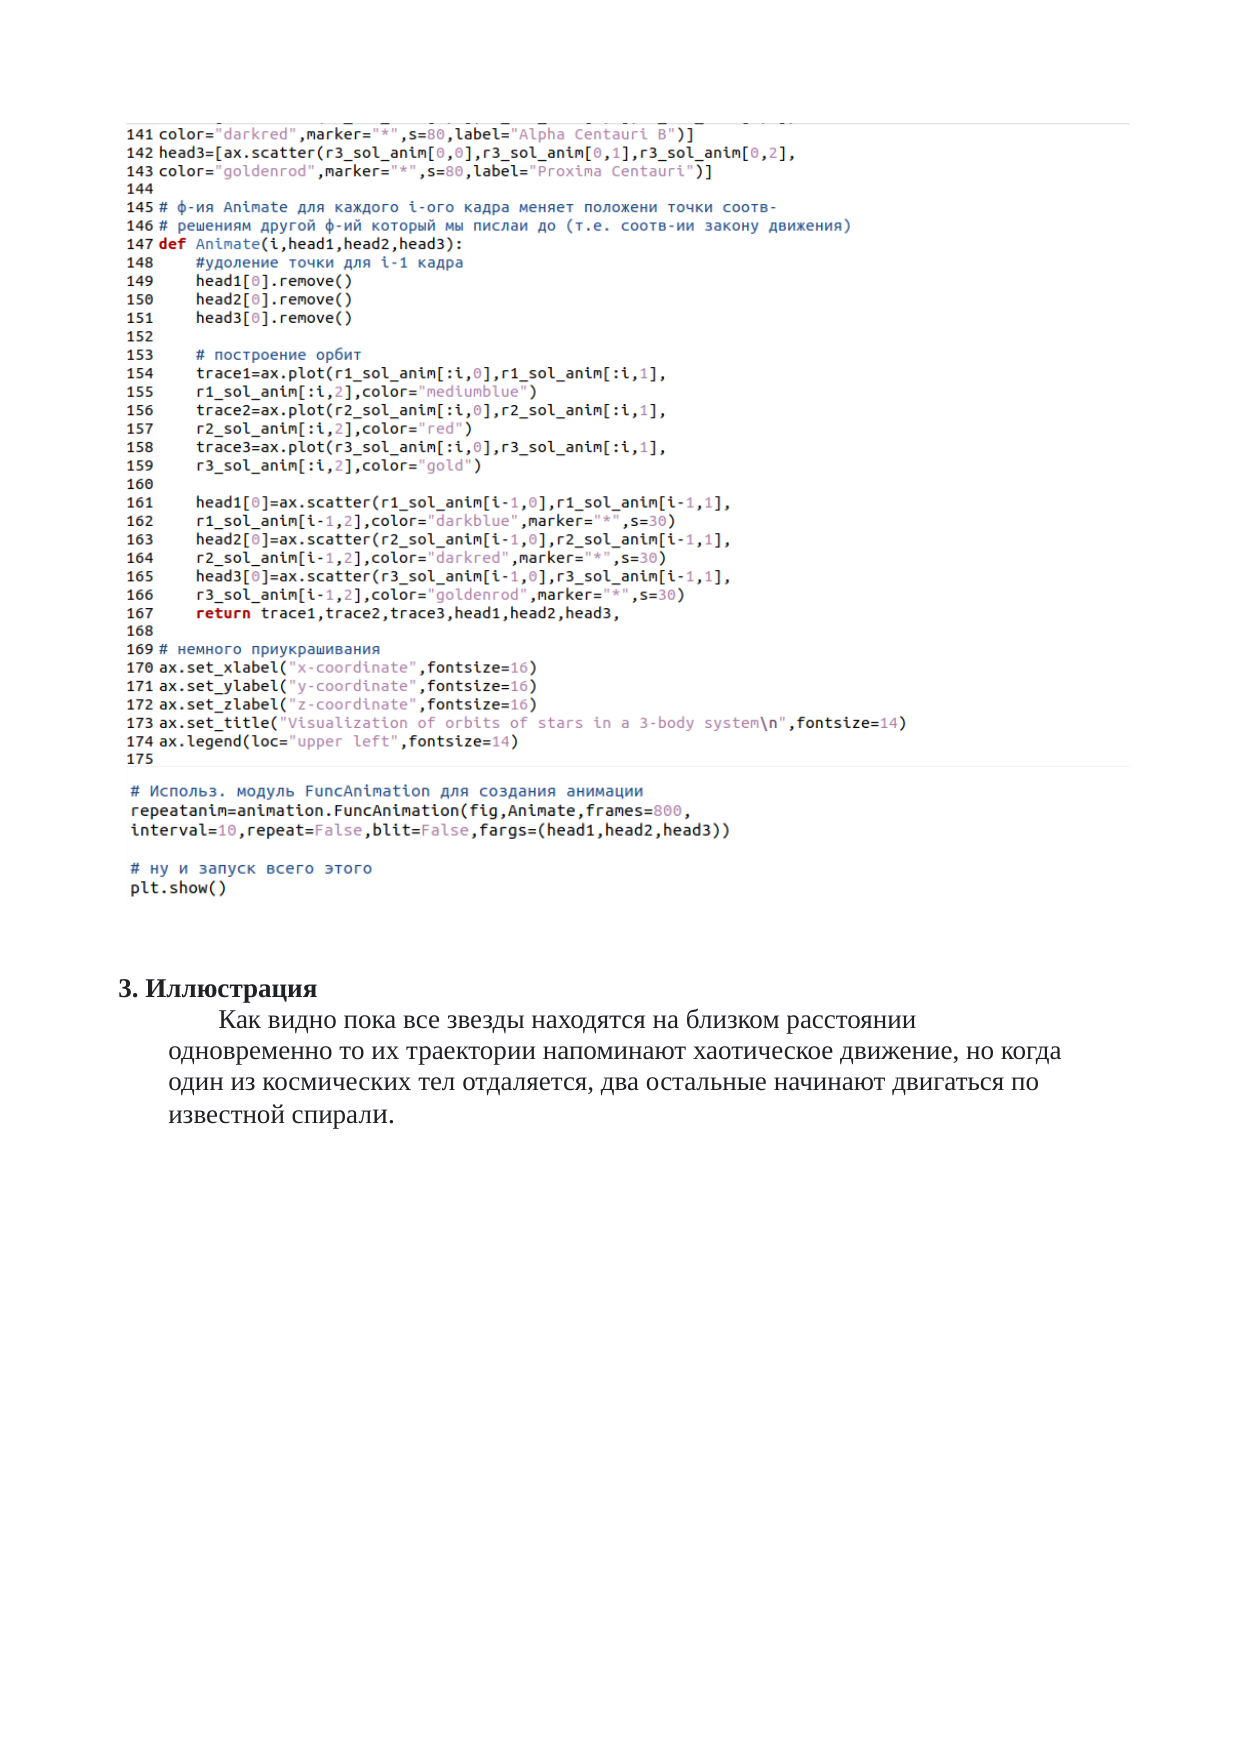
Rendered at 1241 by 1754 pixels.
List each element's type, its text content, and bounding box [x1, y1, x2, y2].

text Как видно пока все звезды находятся на близком расстоянии одновременно то их траектории напоминают хаотическое движение, но когда один из космических тел отдаляется, два остальные начинают двигаться по известной спирали. [118, 1003, 1122, 1130]
picture [125, 123, 1130, 902]
text 3. Иллюстрация [118, 972, 1122, 1003]
